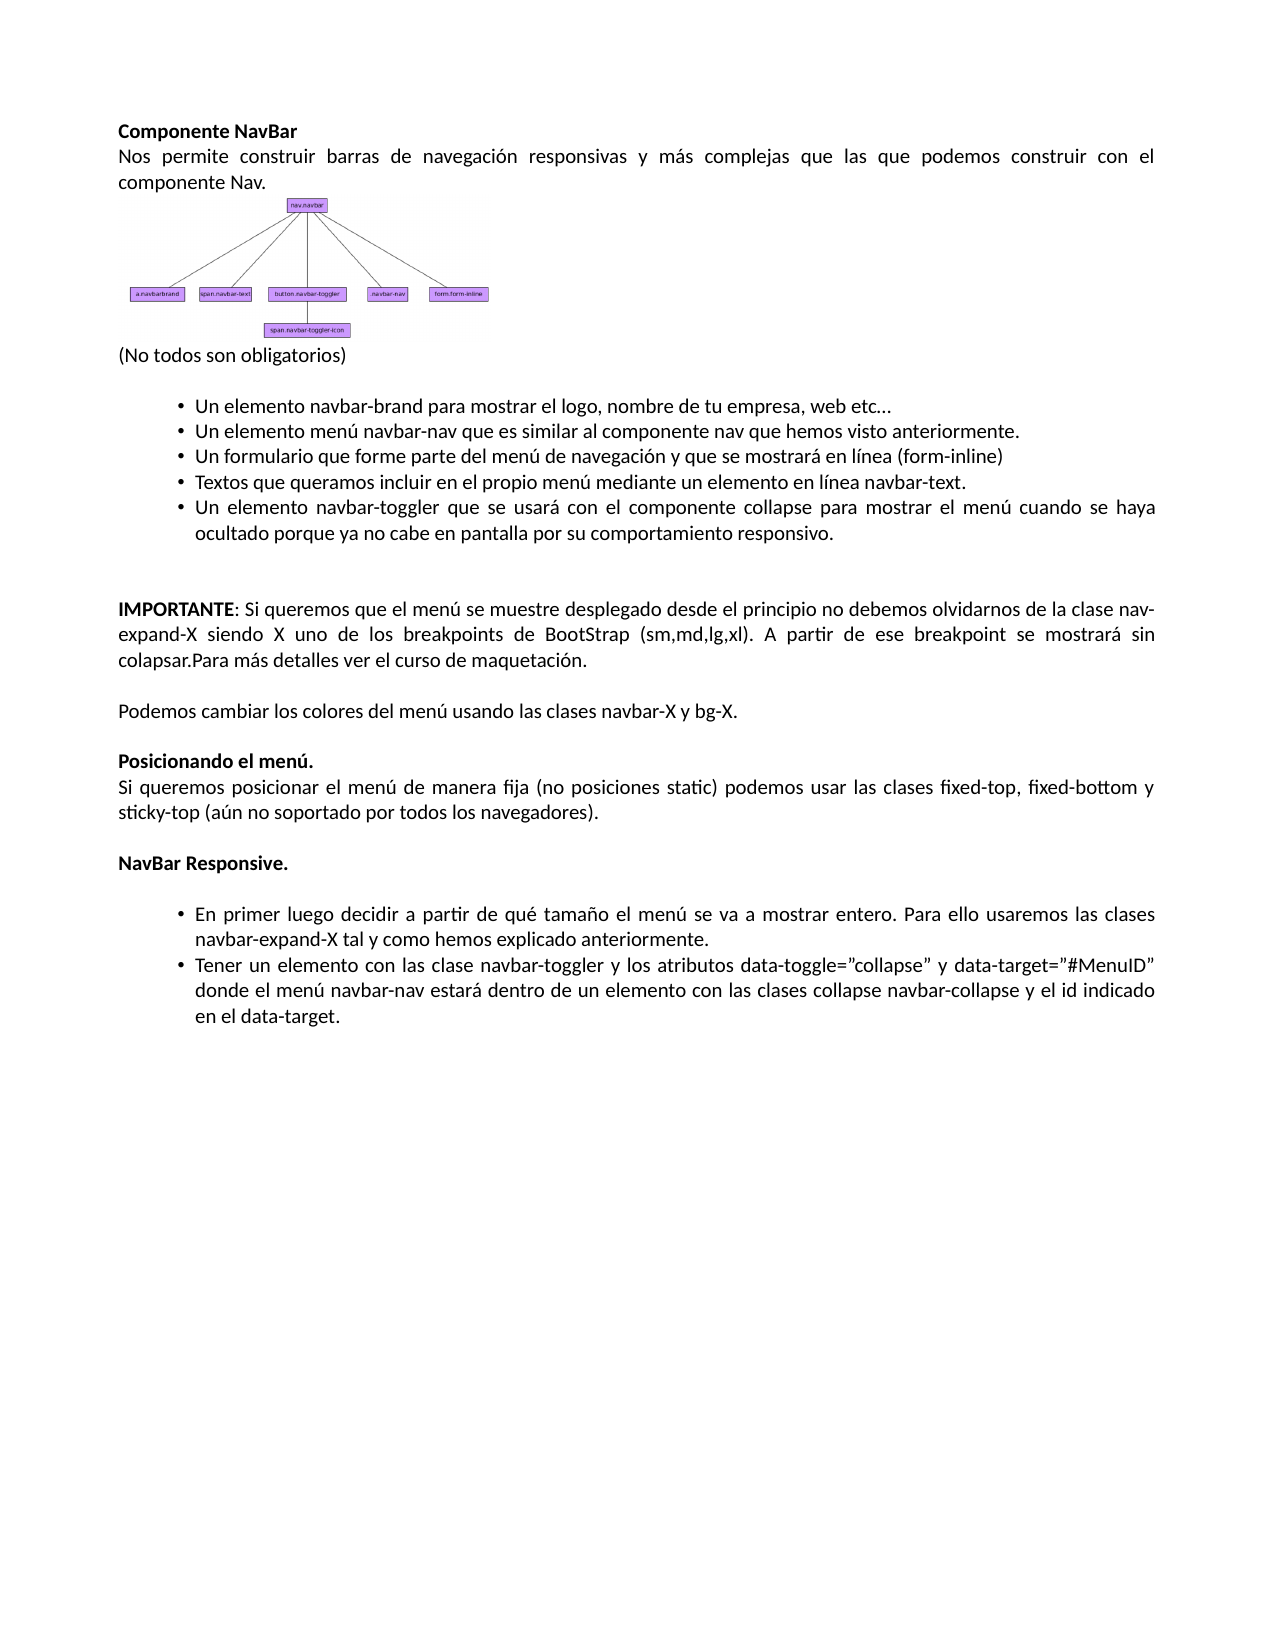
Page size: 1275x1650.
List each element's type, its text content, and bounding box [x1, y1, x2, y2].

text Posicionando el menú. [118, 749, 1157, 774]
text (No todos son obligatorios) [118, 342, 1157, 367]
list Tener un elemento con las clase navbar-toggler y los atributos data-toggle=”collapse” y data-target=”#MenuID” donde el menú navbar-nav estará dentro de un elemento con las clases collapse navbar-collapse y el id indicado en el data-target. [177, 952, 1157, 1028]
text Nos permite construir barras de navegación responsivas y más complejas que las que podemos construir con el componente Nav. [118, 143, 1157, 194]
list Textos que queramos incluir en el propio menú mediante un elemento en línea navbar-text. [177, 469, 1157, 494]
list Un formulario que forme parte del menú de navegación y que se mostrará en línea (form-inline) [177, 444, 1157, 469]
list En primer luego decidir a partir de qué tamaño el menú se va a mostrar entero. Para ello usaremos las clases navbar-expand-X tal y como hemos explicado anteriormente. [177, 901, 1157, 952]
list Un elemento navbar-toggler que se usará con el componente collapse para mostrar el menú cuando se haya ocultado porque ya no cabe en pantalla por su comportamiento responsivo. [177, 494, 1157, 545]
text Componente NavBar [118, 118, 1157, 143]
picture [118, 194, 492, 342]
text IMPORTANTE: Si queremos que el menú se muestre desplegado desde el principio no debemos olvidarnos de la clase nav-expand-X siendo X uno de los breakpoints de BootStrap (sm,md,lg,xl). A partir de ese breakpoint se mostrará sin colapsar.Para más detalles ver el curso de maquetación. [118, 596, 1157, 672]
list Un elemento navbar-brand para mostrar el logo, nombre de tu empresa, web etc… [177, 393, 1157, 418]
text Si queremos posicionar el menú de manera fija (no posiciones static) podemos usar las clases fixed-top, fixed-bottom y sticky-top (aún no soportado por todos los navegadores). [118, 774, 1157, 825]
list Un elemento menú navbar-nav que es similar al componente nav que hemos visto anteriormente. [177, 418, 1157, 444]
text Podemos cambiar los colores del menú usando las clases navbar-X y bg-X. [118, 698, 1157, 723]
text NavBar Responsive. [118, 850, 1157, 876]
